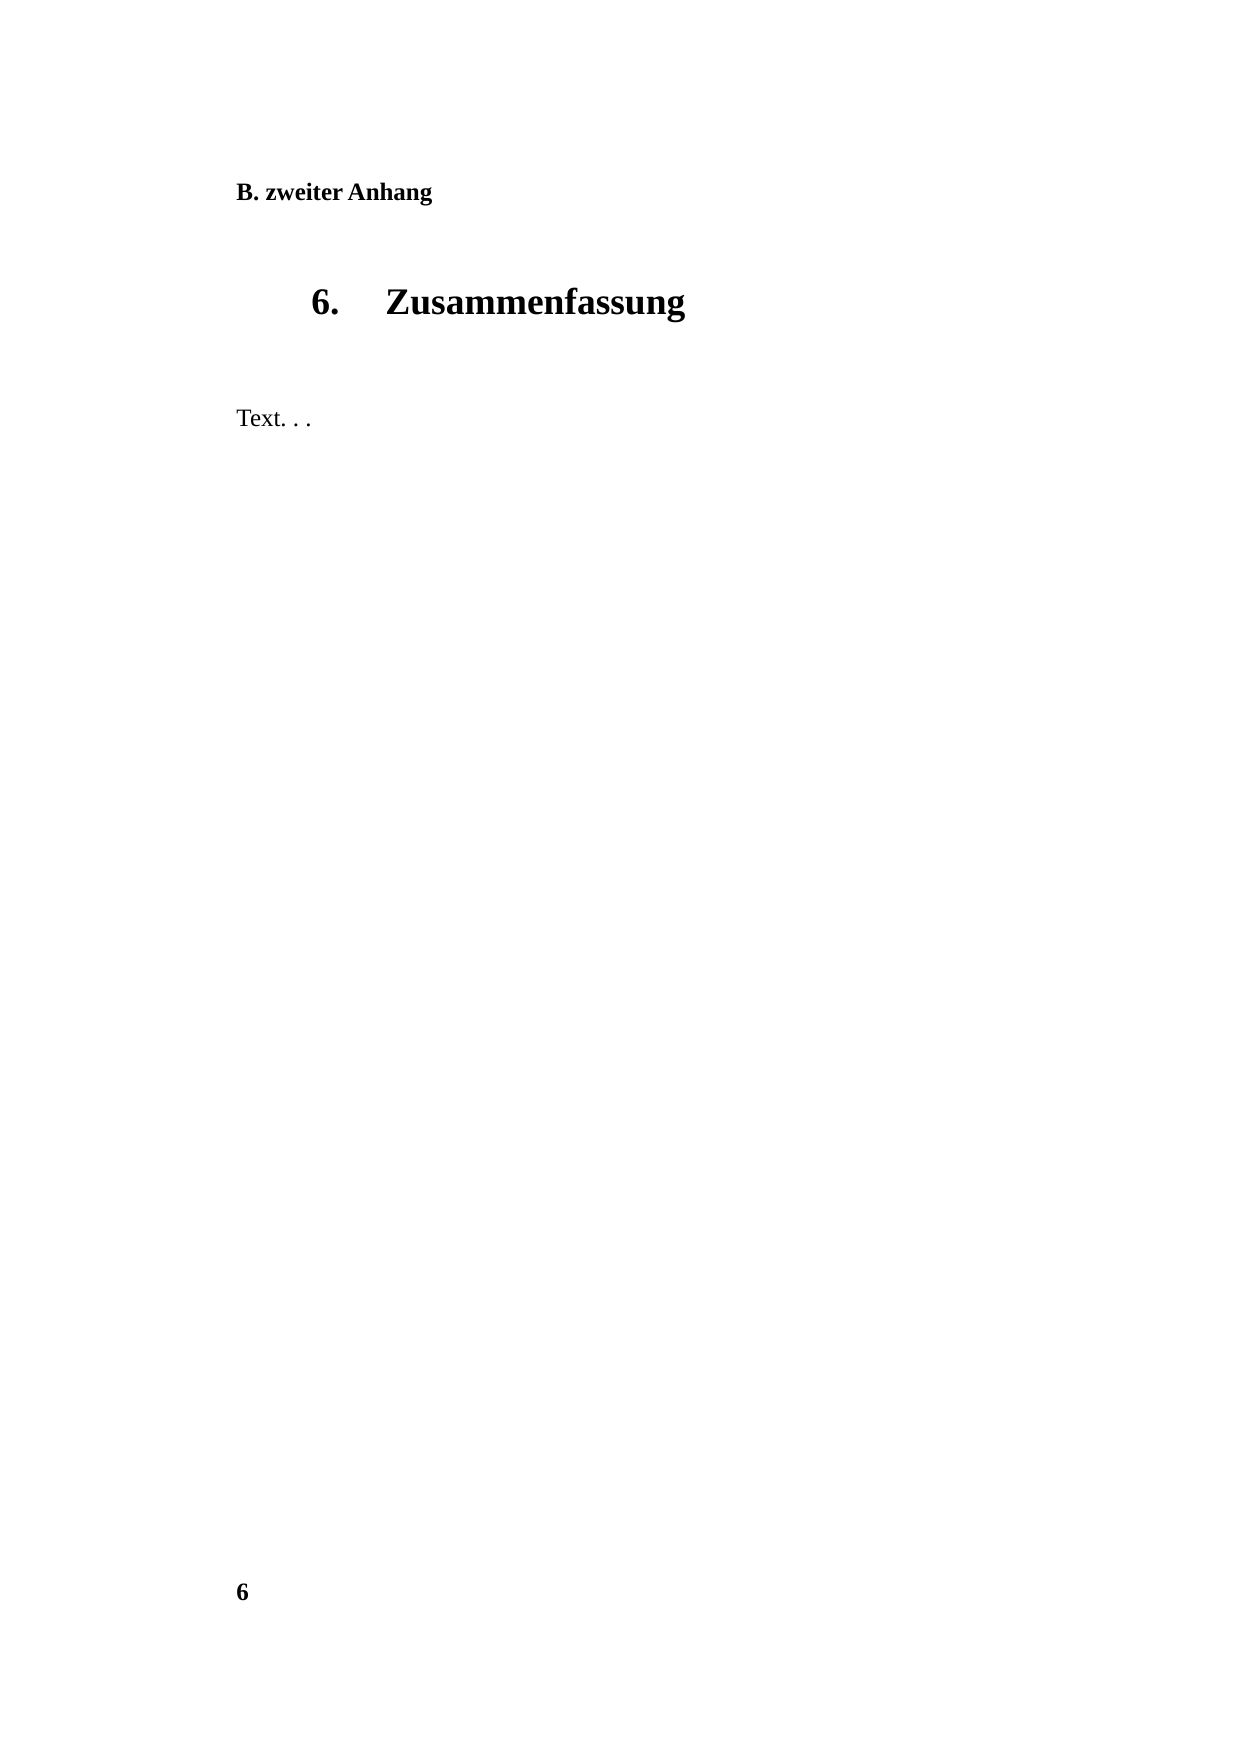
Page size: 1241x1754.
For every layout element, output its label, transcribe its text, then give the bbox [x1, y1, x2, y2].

subtitle Zusammenfassung [311, 279, 1063, 322]
text Text. . . [236, 403, 1063, 432]
